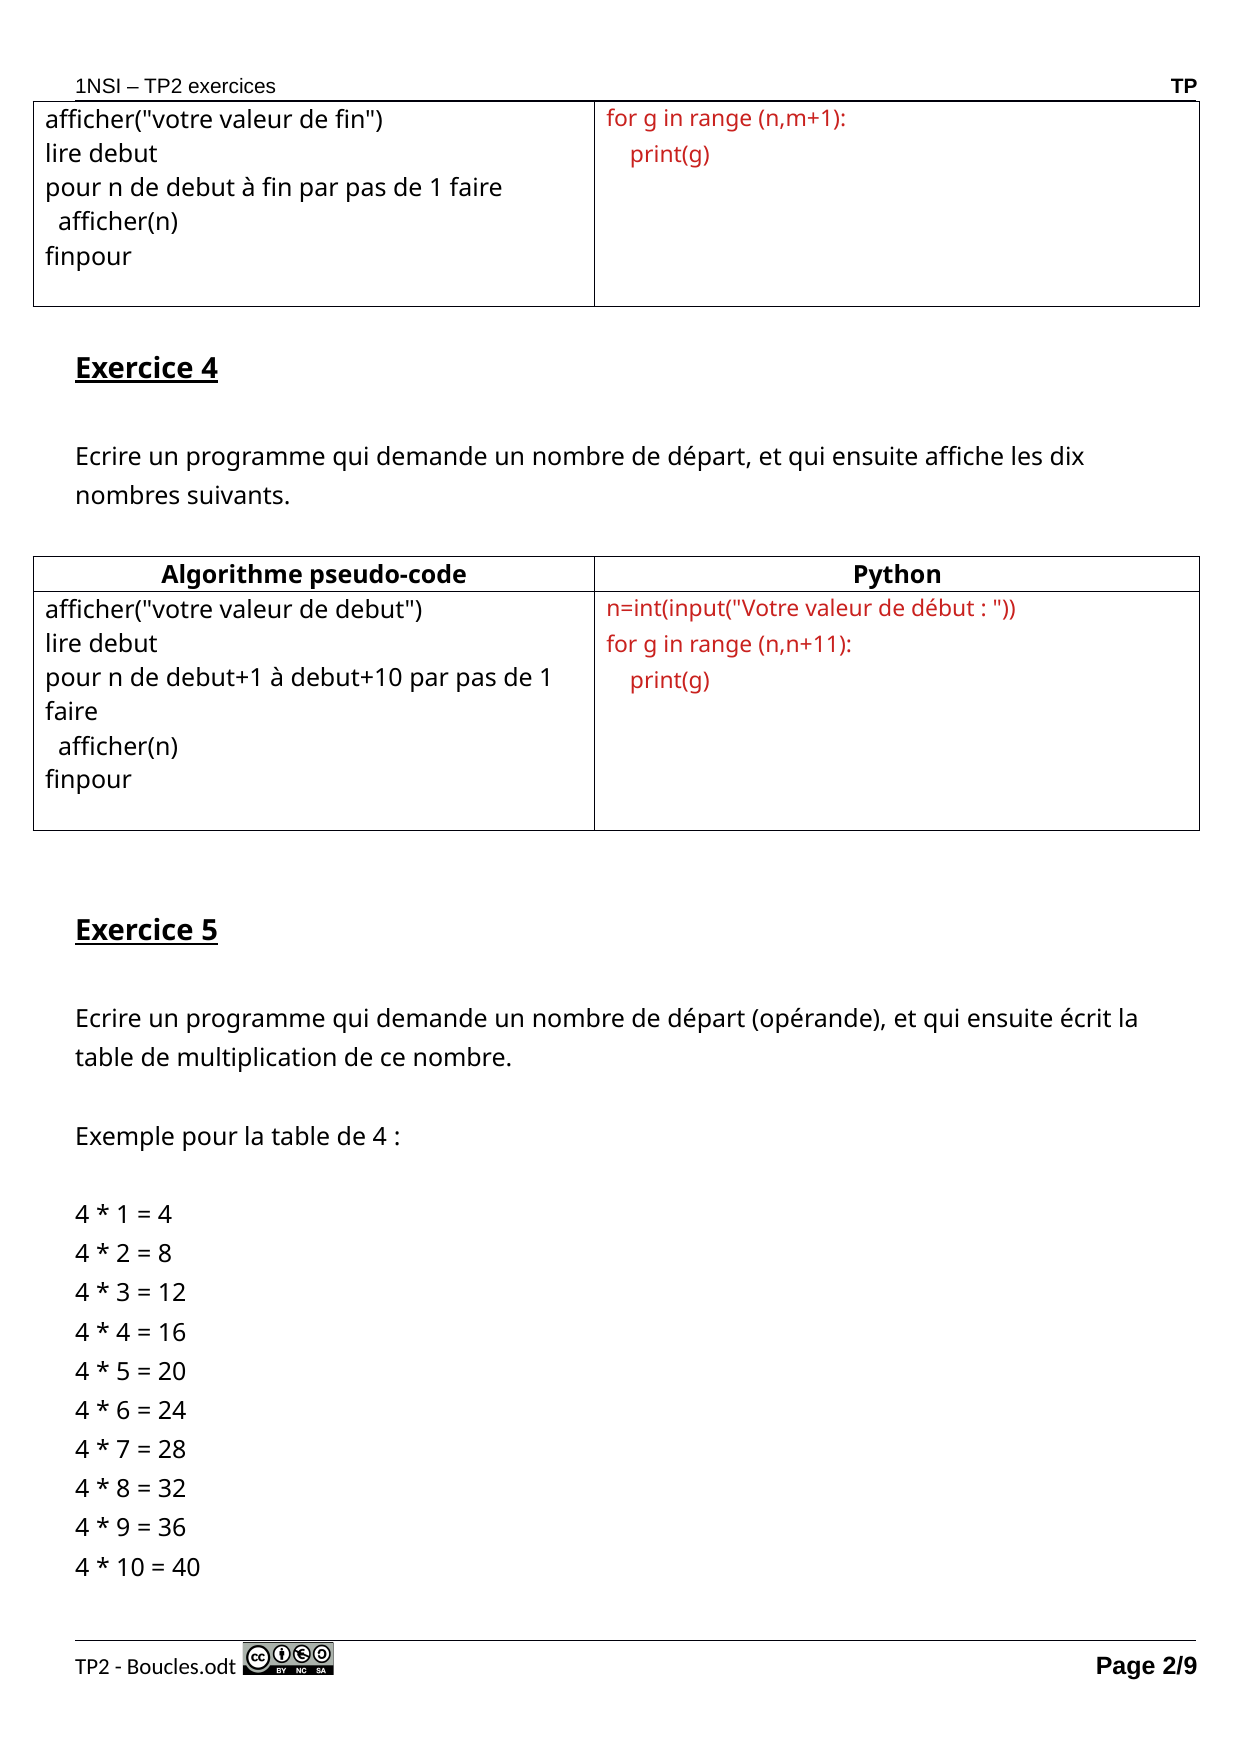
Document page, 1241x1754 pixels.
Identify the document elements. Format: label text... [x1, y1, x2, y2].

text 4 * 6 = 24 [75, 1393, 1196, 1427]
table_cell afficher("votre valeur de fin") lire debut pour n de debut à fin par pas de 1 faire afficher(n) finpour [34, 102, 594, 306]
text Exemple pour la table de 4 : [75, 1118, 1196, 1152]
table_cell afficher("votre valeur de debut") lire debut pour n de debut+1 à debut+10 par pas de 1 faire afficher(n) finpour [34, 592, 594, 830]
text 4 * 4 = 16 [75, 1314, 1196, 1348]
table_cell n=int(input("Votre valeur de début : ")) for g in range (n,n+11): print(g) [595, 592, 1199, 830]
text Ecrire un programme qui demande un nombre de départ (opérande), et qui ensuite écrit la table de multiplication de ce nombre. [75, 1001, 1196, 1074]
text Exercice 4 [75, 347, 1196, 387]
text 4 * 5 = 20 [75, 1353, 1196, 1387]
table_cell for g in range (n,m+1): print(g) [595, 102, 1199, 306]
table_header Algorithme pseudo-code [34, 557, 594, 591]
text 4 * 7 = 28 [75, 1432, 1196, 1466]
text 4 * 9 = 36 [75, 1510, 1196, 1544]
text Ecrire un programme qui demande un nombre de départ, et qui ensuite affiche les dix nombres suivants. [75, 438, 1196, 511]
picture [242, 1642, 334, 1675]
text 4 * 3 = 12 [75, 1275, 1196, 1309]
text Exercice 5 [75, 910, 1196, 949]
text 4 * 10 = 40 [75, 1549, 1196, 1583]
text 4 * 2 = 8 [75, 1236, 1196, 1270]
text 4 * 8 = 32 [75, 1471, 1196, 1505]
text 4 * 1 = 4 [75, 1197, 1196, 1231]
table_header Python [595, 557, 1199, 591]
